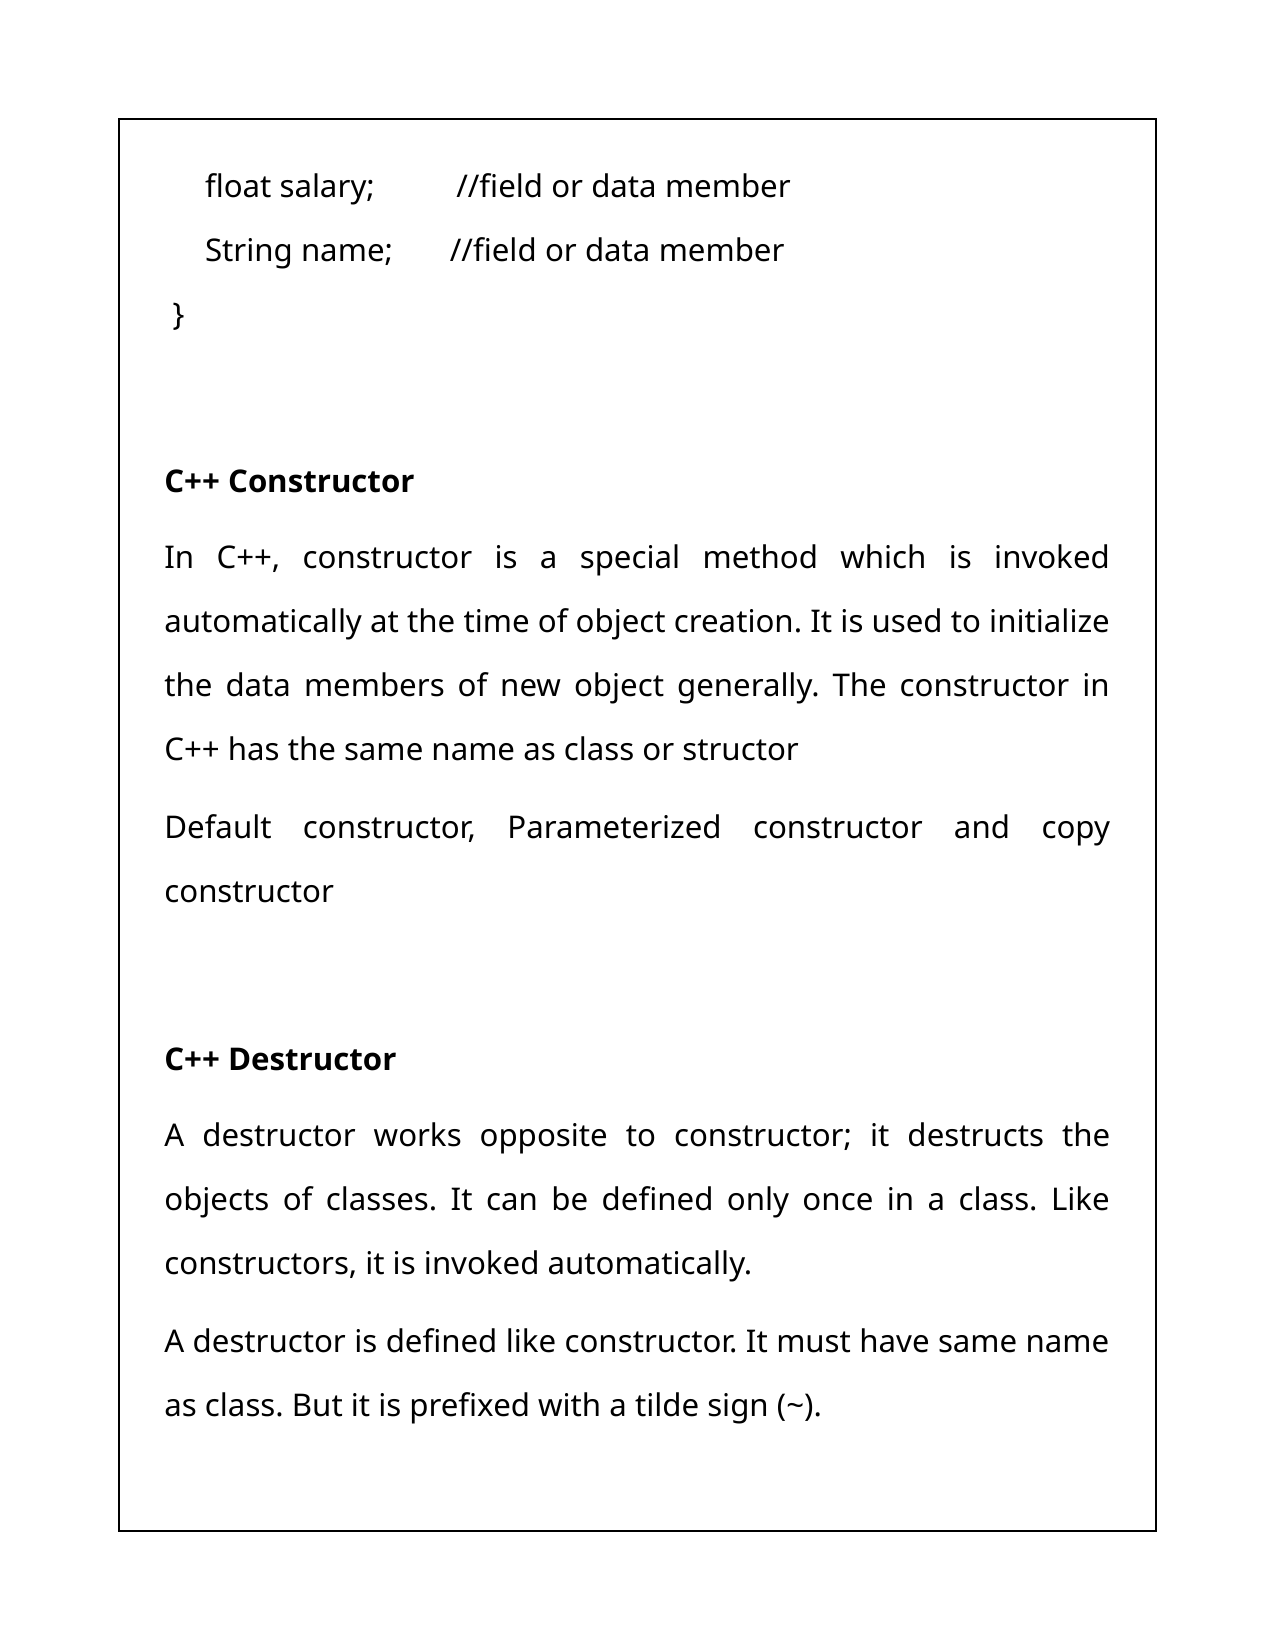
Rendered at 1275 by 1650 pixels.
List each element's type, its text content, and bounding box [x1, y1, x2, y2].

text String name; //field or data member [164, 228, 1111, 271]
text Default constructor, Parameterized constructor and copy constructor [164, 805, 1111, 912]
text A destructor is defined like constructor. It must have same name as class. But it is prefixed with a tilde sign (~). [164, 1319, 1111, 1426]
subtitle C++ Destructor [127, 1037, 1111, 1079]
text } [164, 292, 1111, 334]
text float salary; //field or data member [164, 164, 1111, 207]
text In C++, constructor is a special method which is invoked automatically at the time of object creation. It is used to initialize the data members of new object generally. The constructor in C++ has the same name as class or structor [164, 535, 1111, 769]
text A destructor works opposite to constructor; it destructs the objects of classes. It can be defined only once in a class. Like constructors, it is invoked automatically. [164, 1113, 1111, 1283]
subtitle C++ Constructor [127, 459, 1111, 502]
